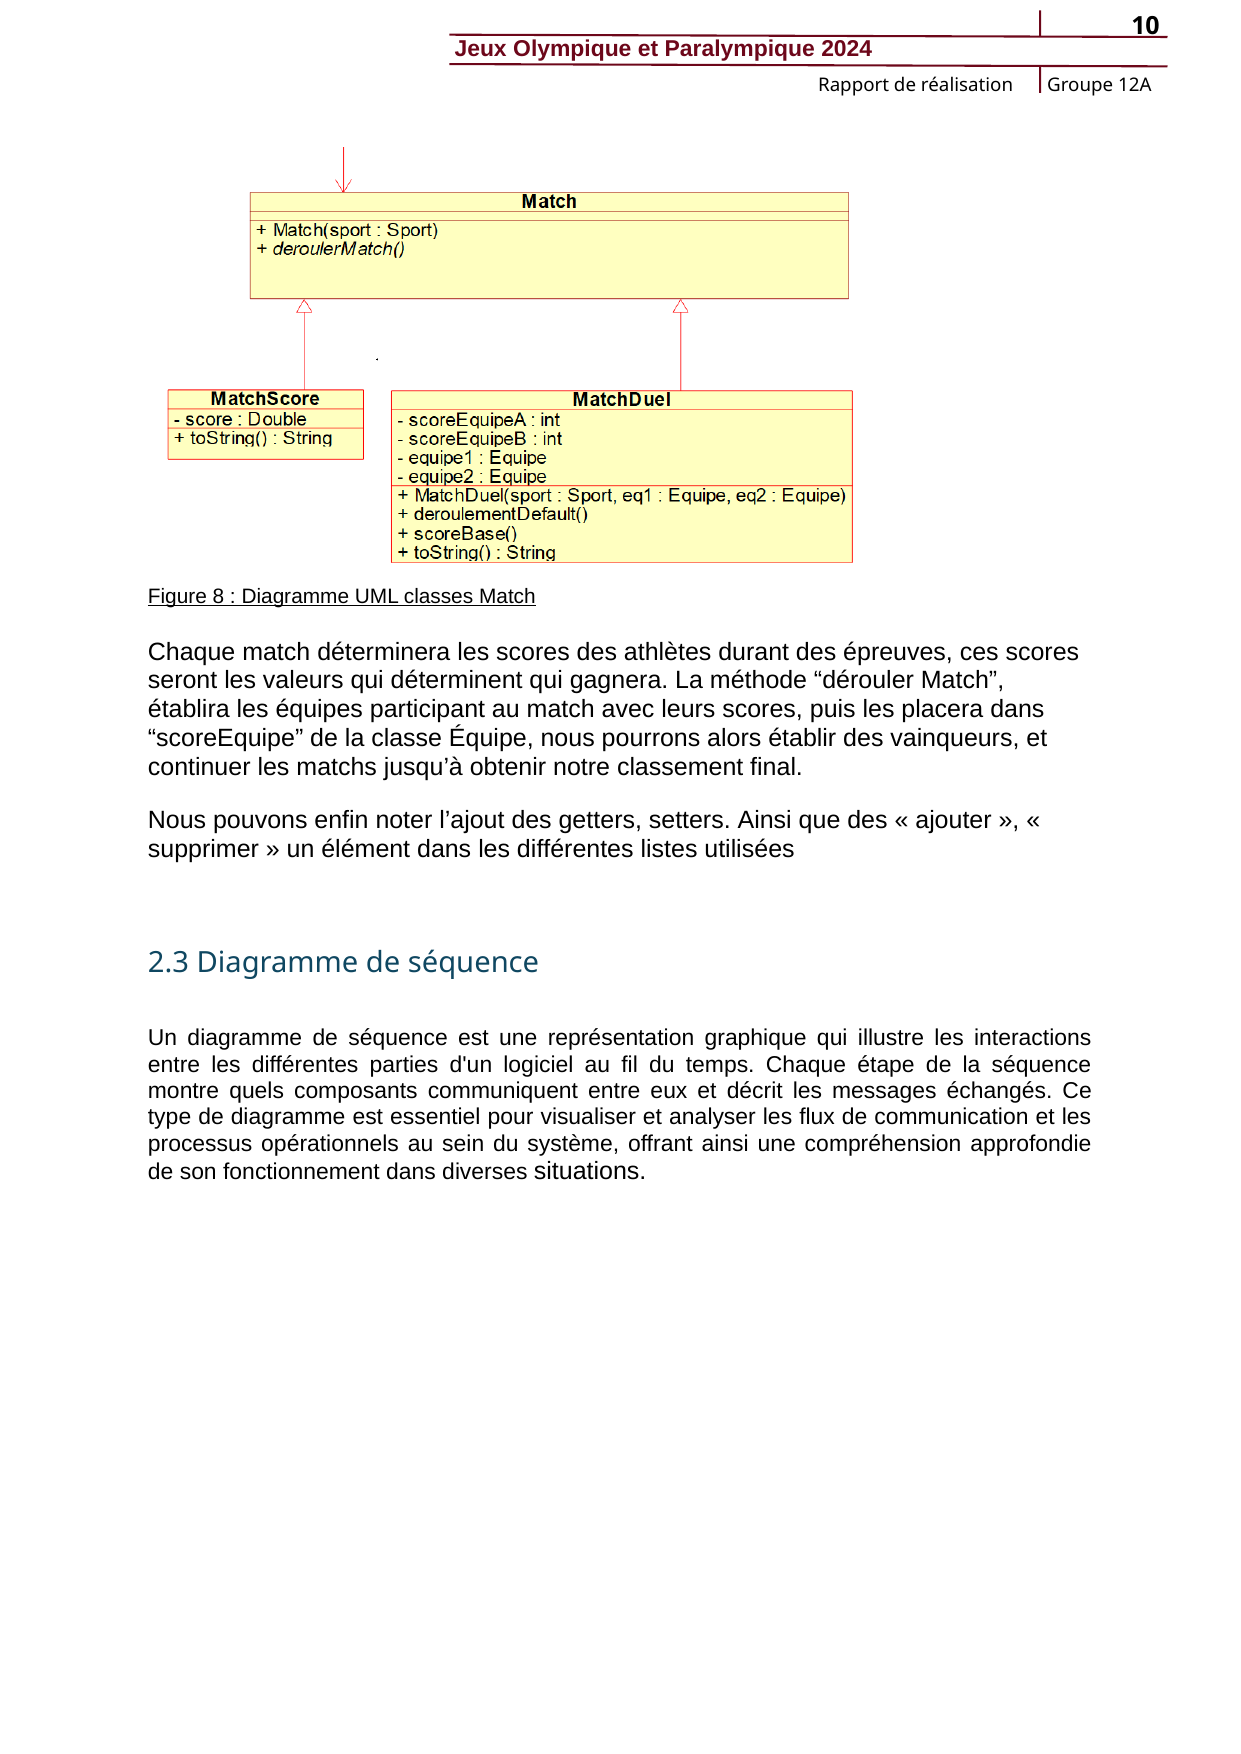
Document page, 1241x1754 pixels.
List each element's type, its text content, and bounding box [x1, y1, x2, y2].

text Figure 8 : Diagramme UML classes Match [148, 584, 1093, 608]
text Un diagramme de séquence est une représentation graphique qui illustre les interactions entre les différentes parties d'un logiciel au fil du temps. Chaque étape de la séquence montre quels composants communiquent entre eux et décrit les messages échangés. Ce type de diagramme est essentiel pour visualiser et analyser les flux de communication et les processus opérationnels au sein du système, offrant ainsi une compréhension approfondie de son fonctionnement dans diverses situations. [148, 1024, 1093, 1185]
text Nous pouvons enfin noter l’ajout des getters, setters. Ainsi que des « ajouter », « supprimer » un élément dans les différentes listes utilisées [148, 805, 1093, 863]
text Chaque match déterminera les scores des athlètes durant des épreuves, ces scores seront les valeurs qui déterminent qui gagnera. La méthode “dérouler Match”, établira les équipes participant au match avec leurs scores, puis les placera dans “scoreEquipe” de la classe Équipe, nous pourrons alors établir des vainqueurs, et continuer les matchs jusqu’à obtenir notre classement final. [148, 637, 1093, 780]
subtitle 2.3 Diagramme de séquence [148, 942, 1093, 981]
picture [147, 147, 867, 584]
